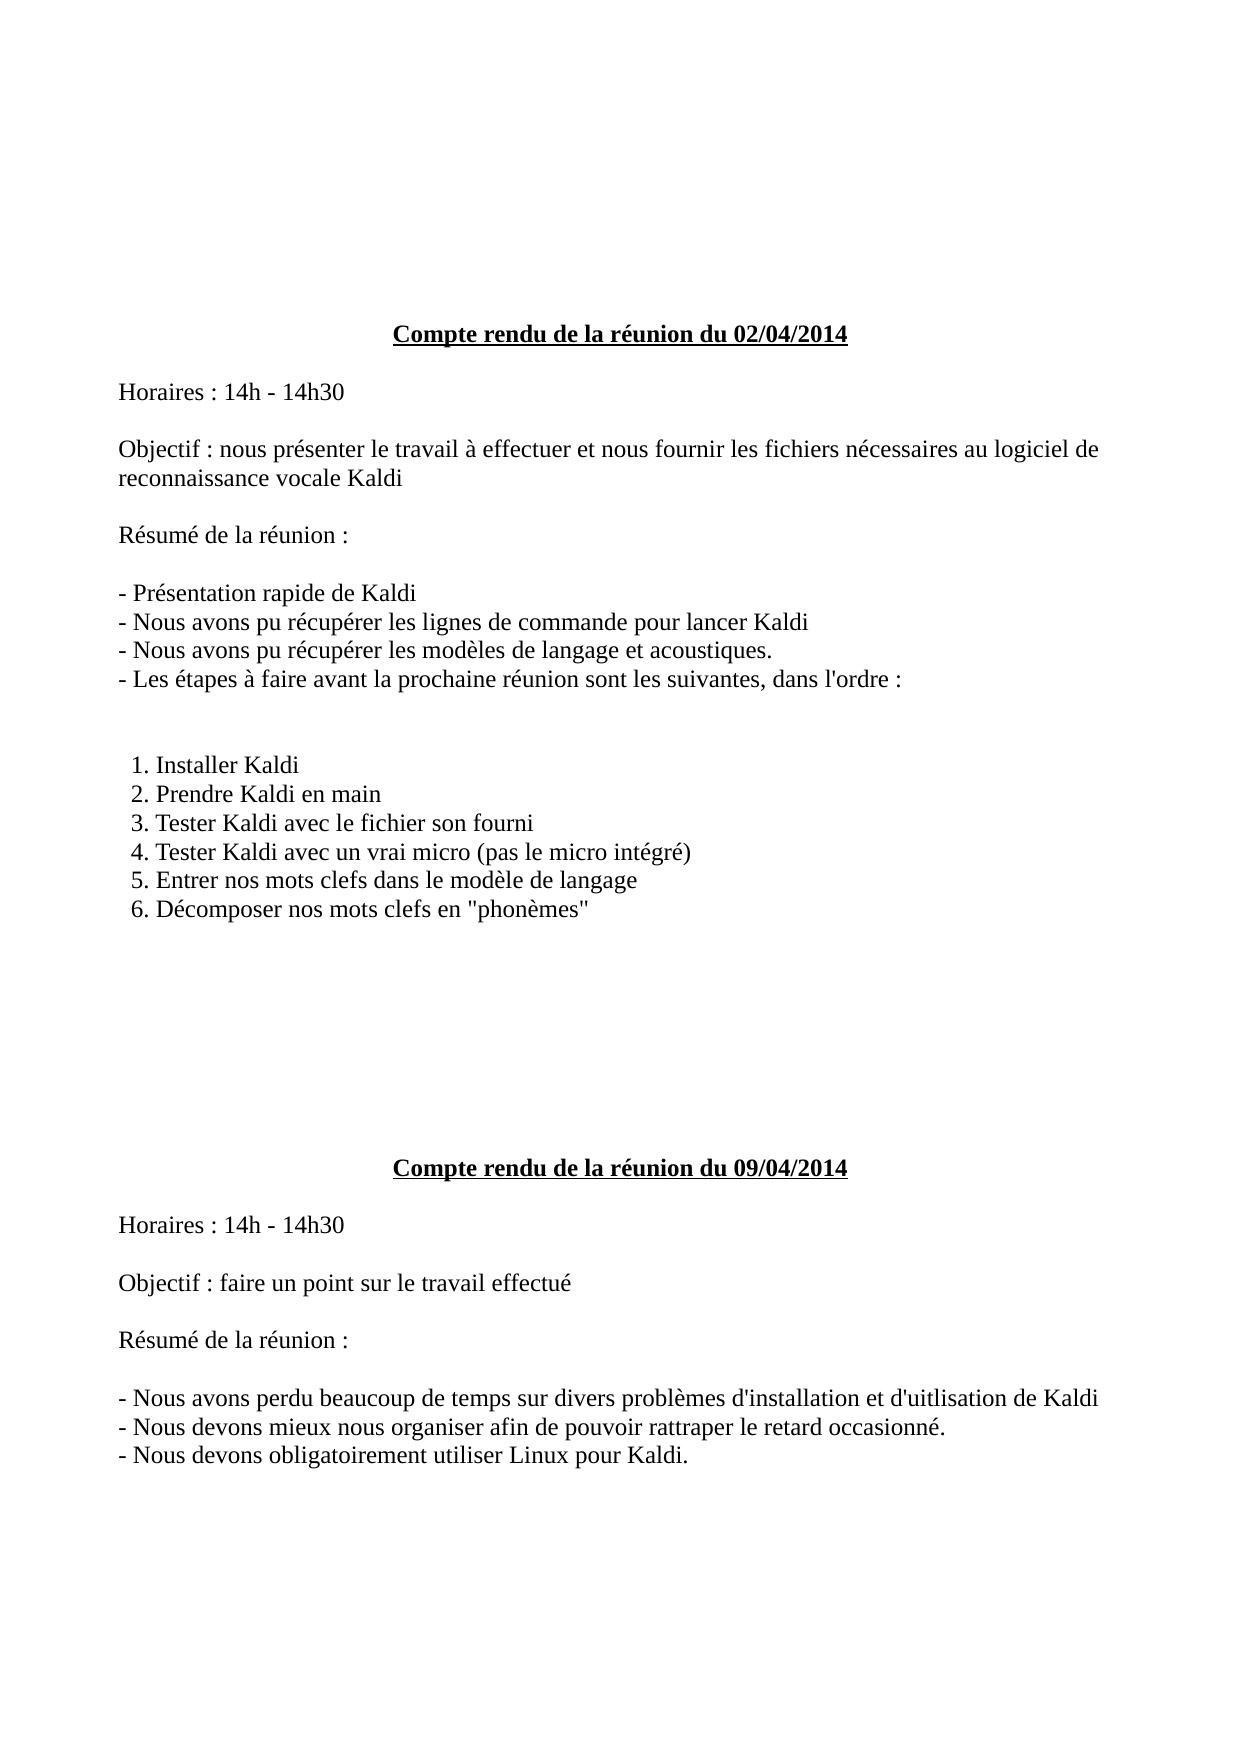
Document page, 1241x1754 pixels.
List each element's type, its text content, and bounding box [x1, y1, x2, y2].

text - Nous devons obligatoirement utiliser Linux pour Kaldi. [118, 1441, 1122, 1469]
text - Nous avons perdu beaucoup de temps sur divers problèmes d'installation et d'uitlisation de Kaldi [118, 1383, 1122, 1412]
text 2. Prendre Kaldi en main 3. Tester Kaldi avec le fichier son fourni 4. Tester Kaldi avec un vrai micro (pas le micro intégré) 5. Entrer nos mots clefs dans le modèle de langage 6. Décomposer nos mots clefs en "phonèmes" [118, 779, 1122, 923]
text - Nous devons mieux nous organiser afin de pouvoir rattraper le retard occasionné. [118, 1412, 1122, 1441]
text 1. Installer Kaldi [118, 722, 1122, 779]
text - Présentation rapide de Kaldi - Nous avons pu récupérer les lignes de commande pour lancer Kaldi - Nous avons pu récupérer les modèles de langage et acoustiques. - Les étapes à faire avant la prochaine réunion sont les suivantes, dans l'ordre : [118, 578, 1122, 722]
text Horaires : 14h - 14h30 Objectif : faire un point sur le travail effectué Résumé de la réunion : [118, 1182, 1122, 1383]
text Horaires : 14h - 14h30 Objectif : nous présenter le travail à effectuer et nous fournir les fichiers nécessaires au logiciel de reconnaissance vocale Kaldi Résumé de la réunion : [118, 348, 1122, 578]
text Compte rendu de la réunion du 09/04/2014 [118, 1153, 1122, 1182]
text Compte rendu de la réunion du 02/04/2014 [118, 319, 1122, 348]
